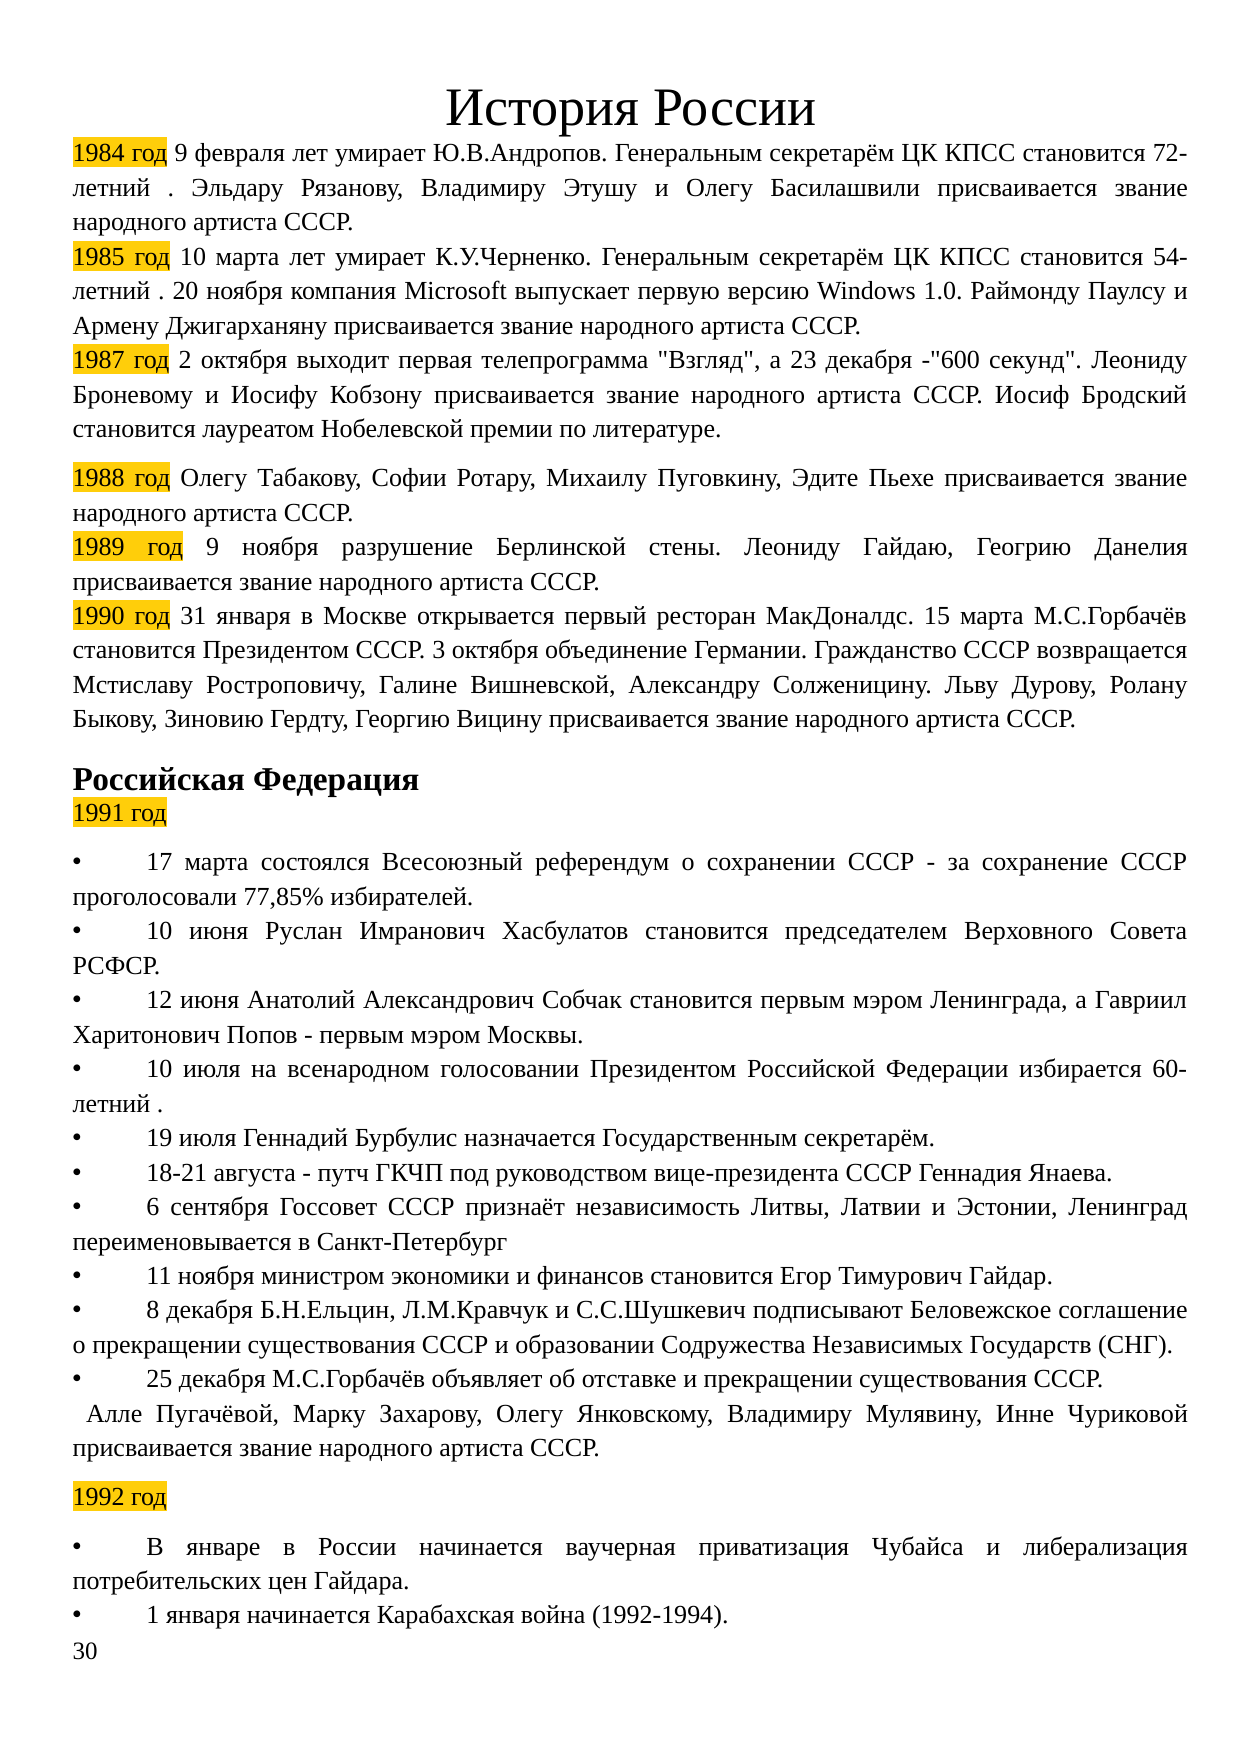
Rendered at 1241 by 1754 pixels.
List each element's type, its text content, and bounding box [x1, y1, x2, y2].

list 12 июня Анатолий Александрович Собчак становится первым мэром Ленинграда, а Гавриил Харитонович Попов - первым мэром Москвы. [72, 984, 1189, 1049]
subtitle Российская Федерация [72, 759, 1189, 797]
list 1 января начинается Карабахская война (1992-1994). [72, 1599, 1189, 1629]
text 1992 год [72, 1481, 1189, 1511]
text 1990 год 31 января в Москве открывается первый ресторан МакДоналдс. 15 марта М.С.Горбачёв становится Президентом СССР. 3 октября объединение Германии. Гражданство СССР возвращается Мстиславу Ростроповичу, Галине Вишневской, Александру Солженицину. Льву Дурову, Ролану Быкову, Зиновию Гердту, Георгию Вицину присваивается звание народного артиста СССР. [72, 600, 1189, 733]
list 8 декабря Б.Н.Ельцин, Л.М.Кравчук и С.С.Шушкевич подписывают Беловежское соглашение о прекращении существования СССР и образовании Содружества Независимых Государств (СНГ). [72, 1294, 1189, 1359]
text 1988 год Олегу Табакову, Софии Ротару, Михаилу Пуговкину, Эдите Пьехе присваивается звание народного артиста СССР. [72, 462, 1189, 527]
list 17 марта состоялся Всесоюзный референдум о сохранении СССР - за сохранение СССР проголосовали 77,85% избирателей. [72, 846, 1189, 911]
list 25 декабря М.С.Горбачёв объявляет об отставке и прекращении существования СССР. [72, 1363, 1189, 1393]
text 1985 год 10 марта лет умирает К.У.Черненко. Генеральным секретарём ЦК КПСС становится 54-летний . 20 ноября компания Microsoft выпускает первую версию Windows 1.0. Раймонду Паулсу и Армену Джигарханяну присваивается звание народного артиста СССР. [72, 241, 1189, 340]
text Алле Пугачёвой, Марку Захарову, Олегу Янковскому, Владимиру Мулявину, Инне Чуриковой присваивается звание народного артиста СССР. [72, 1398, 1189, 1462]
list 6 сентября Госсовет СССР признаёт независимость Литвы, Латвии и Эстонии, Ленинград переименовывается в Санкт-Петербург [72, 1191, 1189, 1256]
list 18-21 августа - путч ГКЧП под руководством вице-президента СССР Геннадия Янаева. [72, 1157, 1189, 1187]
text 1987 год 2 октября выходит первая телепрограмма "Взгляд", а 23 декабря -"600 секунд". Леониду Броневому и Иосифу Кобзону присваивается звание народного артиста СССР. Иосиф Бродский становится лауреатом Нобелевской премии по литературе. [72, 344, 1189, 443]
text 1991 год [72, 797, 1189, 827]
list В январе в России начинается ваучерная приватизация Чубайса и либерализация потребительских цен Гайдара. [72, 1531, 1189, 1595]
list 10 июля на всенародном голосовании Президентом Российской Федерации избирается 60-летний . [72, 1053, 1189, 1118]
list 10 июня Руслан Имранович Хасбулатов становится председателем Верховного Совета РСФСР. [72, 915, 1189, 980]
text 1984 год 9 февраля лет умирает Ю.В.Андропов. Генеральным секретарём ЦК КПСС становится 72-летний . Эльдару Рязанову, Владимиру Этушу и Олегу Басилашвили присваивается звание народного артиста СССР. [72, 137, 1189, 236]
text 1989 год 9 ноября разрушение Берлинской стены. Леониду Гайдаю, Геогрию Данелия присваивается звание народного артиста СССР. [72, 531, 1189, 596]
list 11 ноября министром экономики и финансов становится Егор Тимурович Гайдар. [72, 1260, 1189, 1290]
list 19 июля Геннадий Бурбулис назначается Государственным секретарём. [72, 1122, 1189, 1152]
